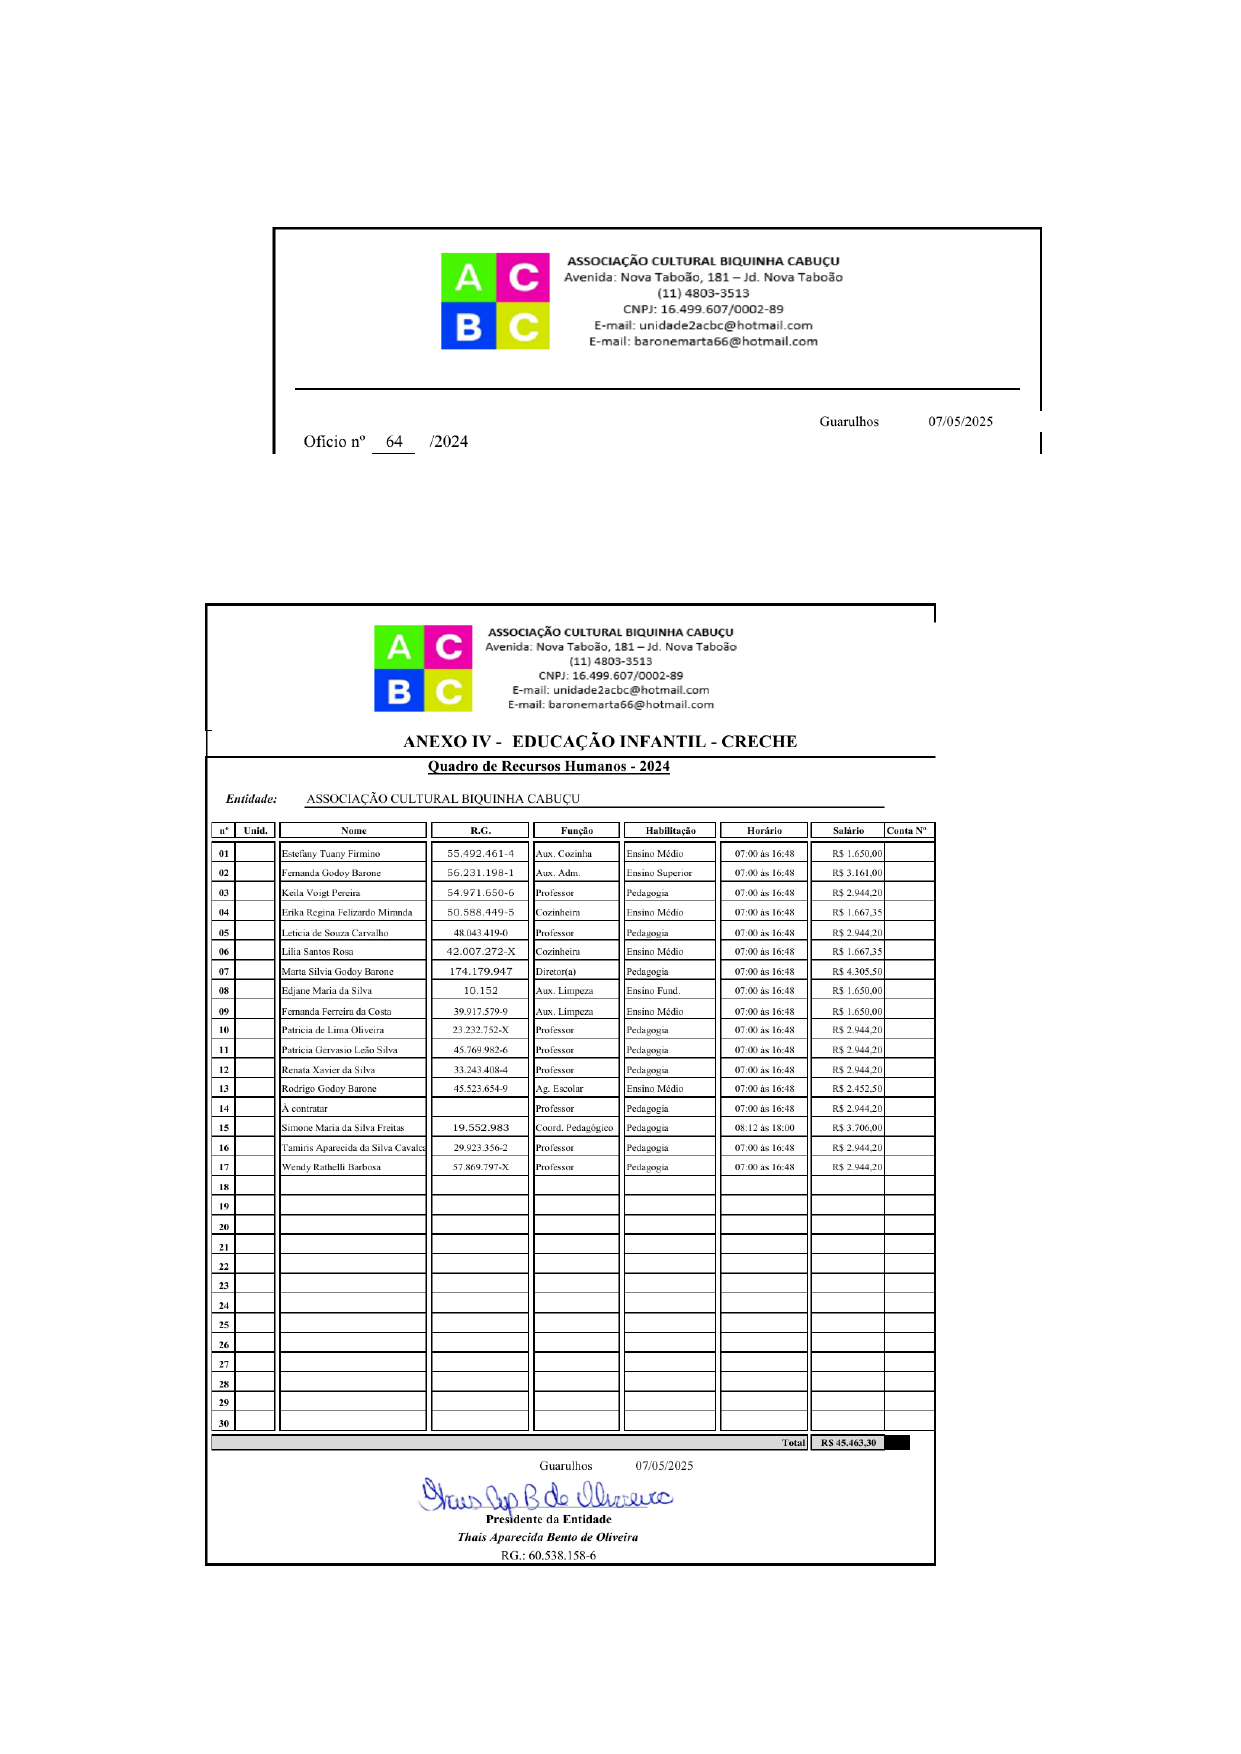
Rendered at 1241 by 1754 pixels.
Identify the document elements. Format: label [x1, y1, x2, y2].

picture [147, 118, 1093, 1754]
